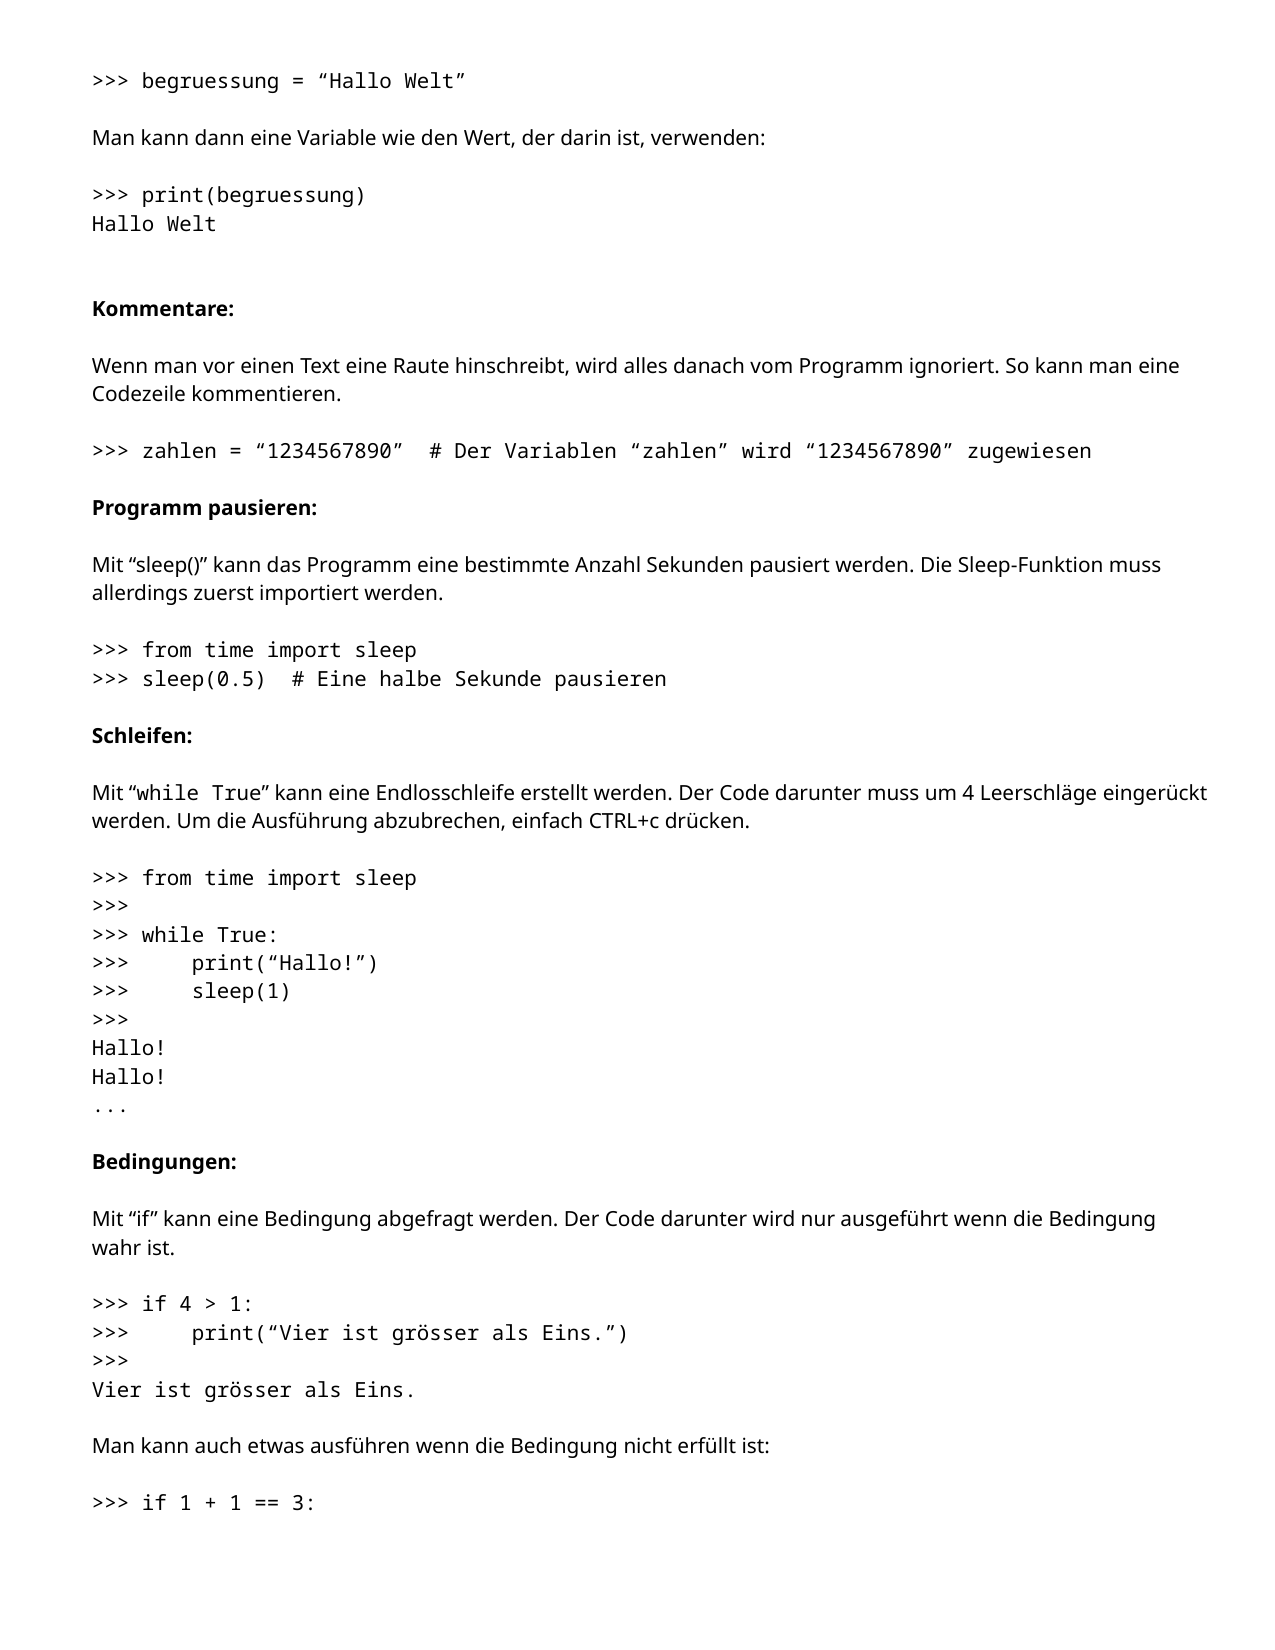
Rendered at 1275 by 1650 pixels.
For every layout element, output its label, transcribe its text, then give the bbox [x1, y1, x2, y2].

text >>> sleep(1) [92, 977, 1211, 1005]
text Mit “while True” kann eine Endlosschleife erstellt werden. Der Code darunter muss um 4 Leerschläge eingerückt werden. Um die Ausführung abzubrechen, einfach CTRL+c drücken. [92, 778, 1211, 834]
text >>> print(“Vier ist grösser als Eins.”) [92, 1318, 1211, 1346]
text >>> if 4 > 1: [92, 1289, 1211, 1318]
text >>> from time import sleep [92, 635, 1211, 664]
text Schleifen: [92, 721, 1211, 749]
text >>> if 1 + 1 == 3: [92, 1488, 1211, 1517]
text Kommentare: [92, 294, 1211, 323]
text >>> print(“Hallo!”) [92, 948, 1211, 977]
text Vier ist grösser als Eins. [92, 1375, 1211, 1403]
text >>> print(begruessung) [92, 180, 1211, 209]
text >>> [92, 891, 1211, 920]
text >>> [92, 1346, 1211, 1375]
text >>> from time import sleep [92, 863, 1211, 891]
text Programm pausieren: [92, 493, 1211, 522]
text >>> while True: [92, 920, 1211, 948]
text >>> sleep(0.5) # Eine halbe Sekunde pausieren [92, 664, 1211, 692]
text ... [92, 1090, 1211, 1119]
text Mit “if” kann eine Bedingung abgefragt werden. Der Code darunter wird nur ausgeführt wenn die Bedingung wahr ist. [92, 1204, 1211, 1261]
text Hallo Welt [92, 209, 1211, 237]
text Hallo! [92, 1033, 1211, 1062]
text Man kann dann eine Variable wie den Wert, der darin ist, verwenden: [92, 123, 1211, 152]
text >>> begruessung = “Hallo Welt” [92, 67, 1211, 95]
text Hallo! [92, 1062, 1211, 1090]
text Wenn man vor einen Text eine Raute hinschreibt, wird alles danach vom Programm ignoriert. So kann man eine Codezeile kommentieren. [92, 351, 1211, 408]
text >>> [92, 1005, 1211, 1033]
text Mit “sleep()” kann das Programm eine bestimmte Anzahl Sekunden pausiert werden. Die Sleep-Funktion muss allerdings zuerst importiert werden. [92, 550, 1211, 607]
text Bedingungen: [92, 1147, 1211, 1176]
text >>> zahlen = “1234567890” # Der Variablen “zahlen” wird “1234567890” zugewiesen [92, 436, 1211, 465]
text Man kann auch etwas ausführen wenn die Bedingung nicht erfüllt ist: [92, 1432, 1211, 1460]
